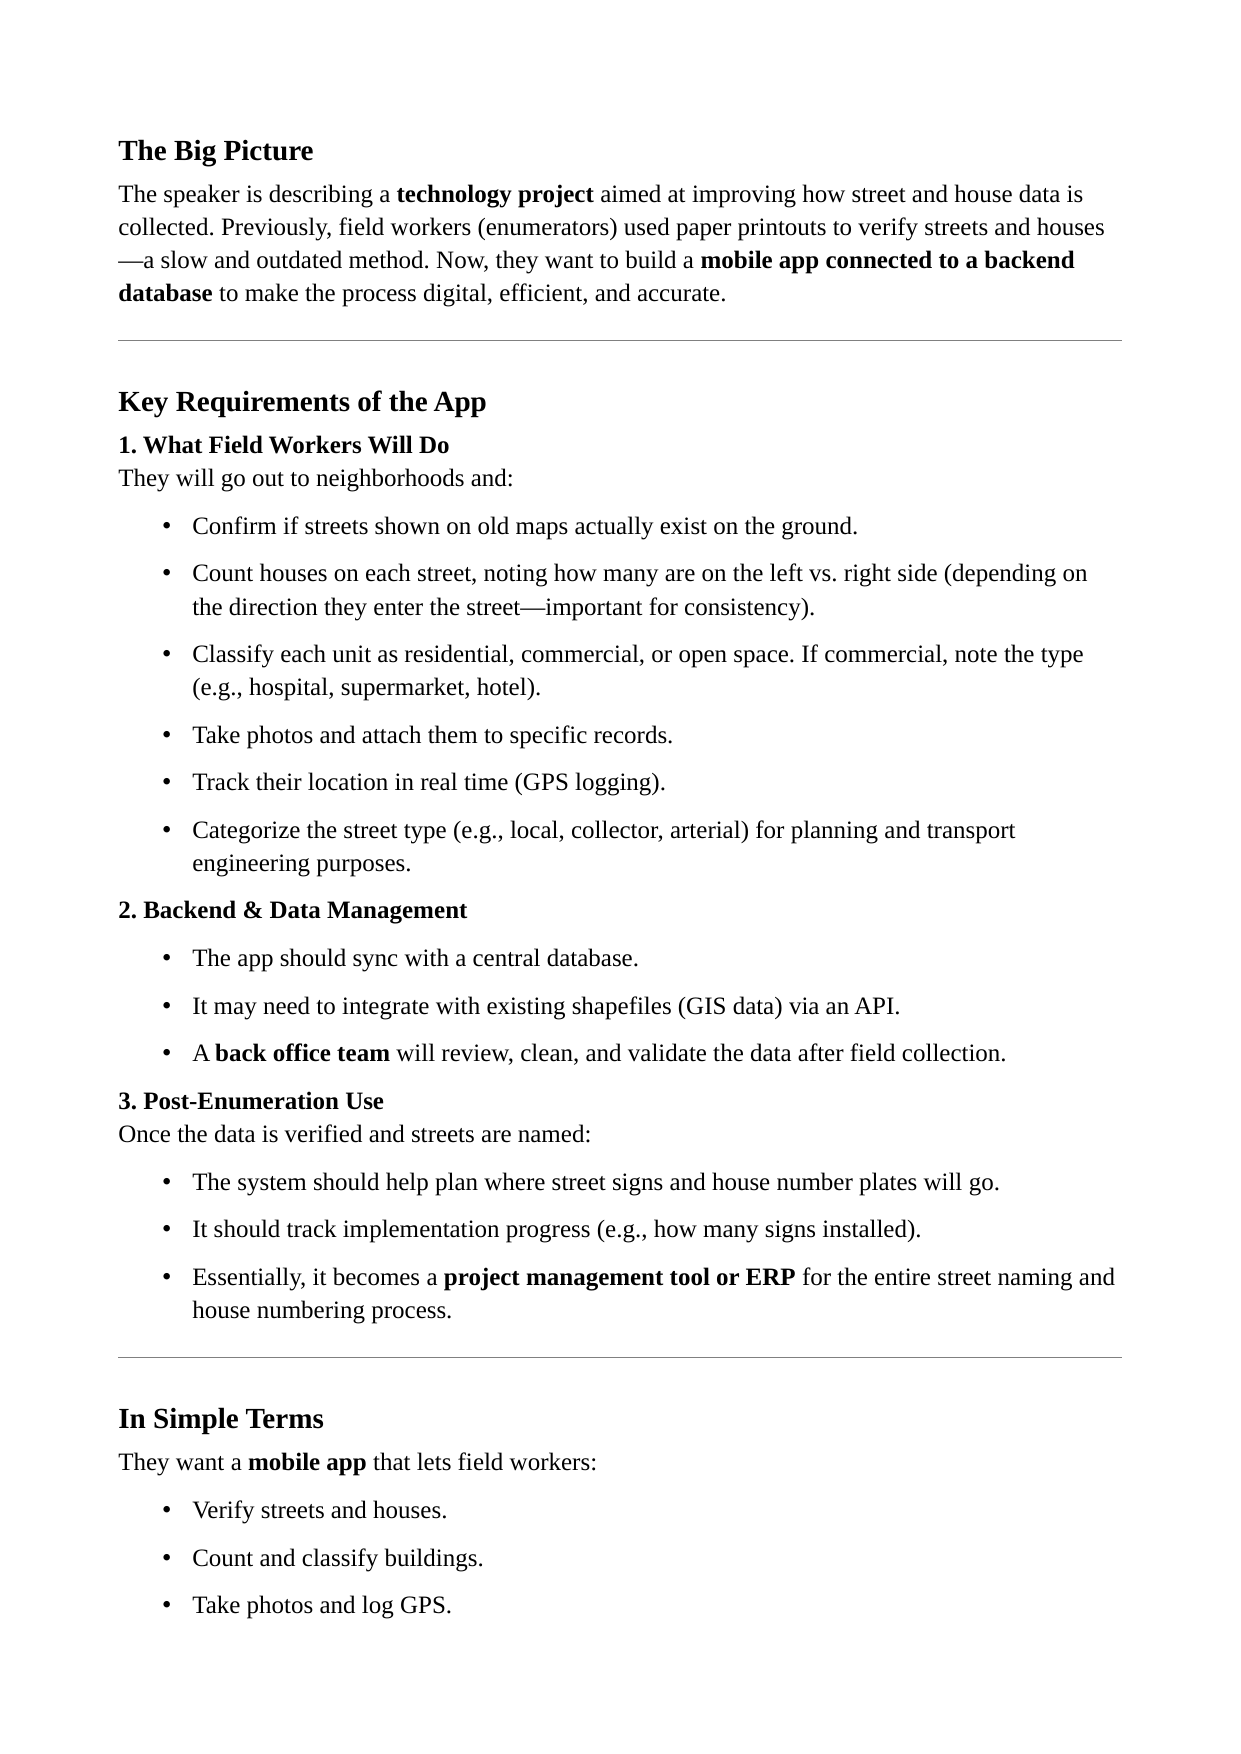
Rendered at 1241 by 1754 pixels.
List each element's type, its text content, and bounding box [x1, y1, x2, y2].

text The speaker is describing a technology project aimed at improving how street and house data is collected. Previously, field workers (enumerators) used paper printouts to verify streets and houses—a slow and outdated method. Now, they want to build a mobile app connected to a backend database to make the process digital, efficient, and accurate. [118, 179, 1122, 307]
text 3. Post-Enumeration Use Once the data is verified and streets are named: [118, 1086, 1122, 1148]
subtitle The Big Picture [118, 133, 1122, 166]
list It may need to integrate with existing shapefiles (GIS data) via an API. [162, 991, 1122, 1019]
list Take photos and log GPS. [162, 1590, 1122, 1619]
list Classify each unit as residential, commercial, or open space. If commercial, note the type (e.g., hospital, supermarket, hotel). [162, 639, 1122, 701]
list The system should help plan where street signs and house number plates will go. [162, 1167, 1122, 1195]
list Verify streets and houses. [162, 1495, 1122, 1524]
list Take photos and attach them to specific records. [162, 720, 1122, 748]
list Count and classify buildings. [162, 1543, 1122, 1571]
list A back office team will review, clean, and validate the data after field collection. [162, 1038, 1122, 1067]
subtitle Key Requirements of the App [118, 384, 1122, 418]
list Essentially, it becomes a project management tool or ERP for the entire street naming and house numbering process. [162, 1262, 1122, 1324]
list Confirm if streets shown on old maps actually exist on the ground. [162, 511, 1122, 540]
list Track their location in real time (GPS logging). [162, 767, 1122, 796]
text 2. Backend & Data Management [118, 896, 1122, 924]
text They want a mobile app that lets field workers: [118, 1447, 1122, 1476]
list It should track implementation progress (e.g., how many signs installed). [162, 1214, 1122, 1243]
list Categorize the street type (e.g., local, collector, arterial) for planning and transport engineering purposes. [162, 815, 1122, 877]
text 1. What Field Workers Will Do They will go out to neighborhoods and: [118, 430, 1122, 492]
list Count houses on each street, noting how many are on the left vs. right side (depending on the direction they enter the street—important for consistency). [162, 558, 1122, 620]
list The app should sync with a central database. [162, 943, 1122, 972]
subtitle In Simple Terms [118, 1401, 1122, 1435]
